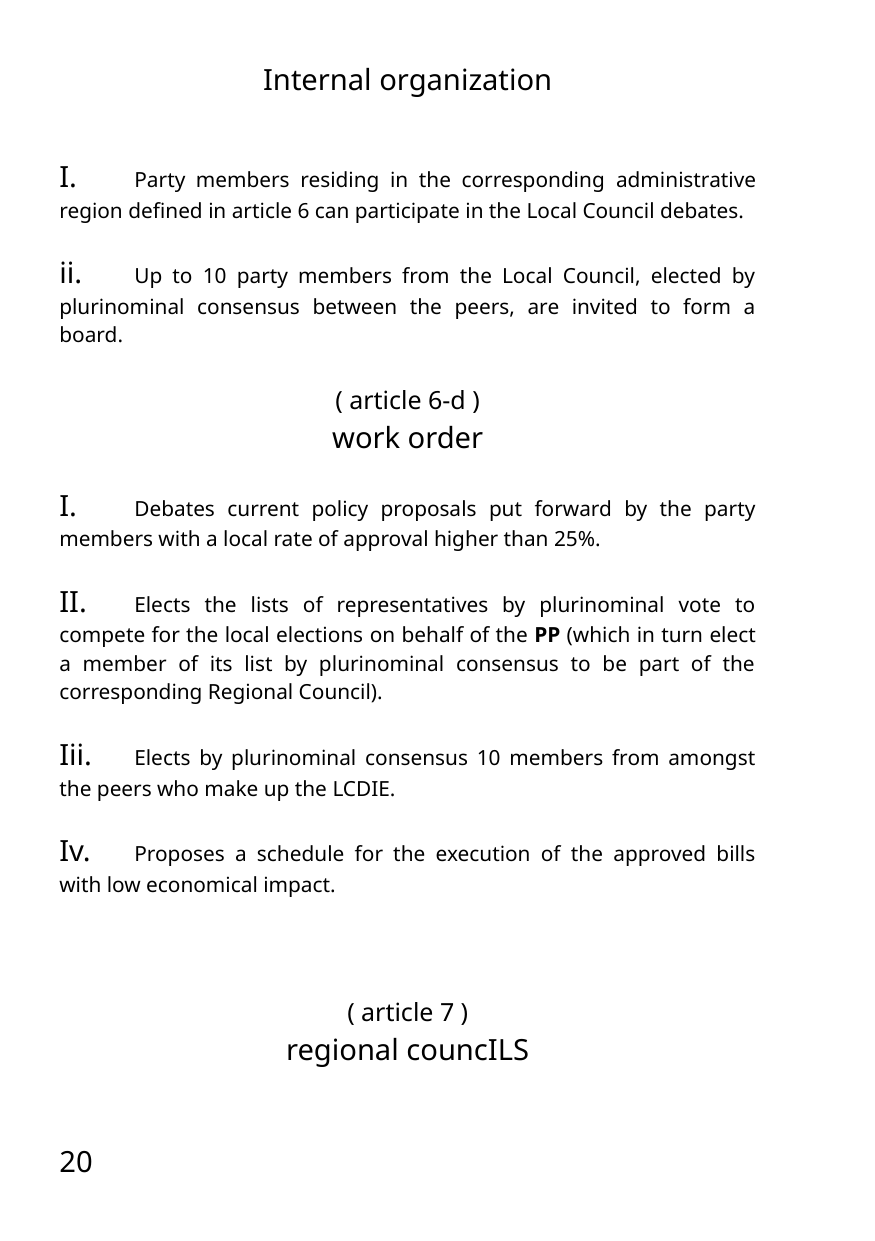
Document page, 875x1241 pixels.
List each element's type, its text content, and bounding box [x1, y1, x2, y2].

text regional councILS [59, 1029, 756, 1068]
text ( article 7 ) [59, 995, 756, 1029]
text work order [59, 417, 756, 457]
text I. Debates current policy proposals put forward by the party members with a local rate of approval higher than 25%. [59, 485, 756, 553]
text ii. Up to 10 party members from the Local Council, elected by plurinominal consensus between the peers, are invited to form a board. [59, 252, 756, 349]
text Iv. Proposes a schedule for the execution of the approved bills with low economical impact. [59, 831, 756, 899]
text I. Party members residing in the corresponding administrative region defined in article 6 can participate in the Local Council debates. [59, 156, 756, 224]
text II. Elects the lists of representatives by plurinominal vote to compete for the local elections on behalf of the PP (which in turn elect a member of its list by plurinominal consensus to be part of the corresponding Regional Council). [59, 581, 756, 706]
text ( article 6-d ) [59, 383, 756, 417]
text Iii. Elects by plurinominal consensus 10 members from amongst the peers who make up the LCDIE. [59, 734, 756, 802]
